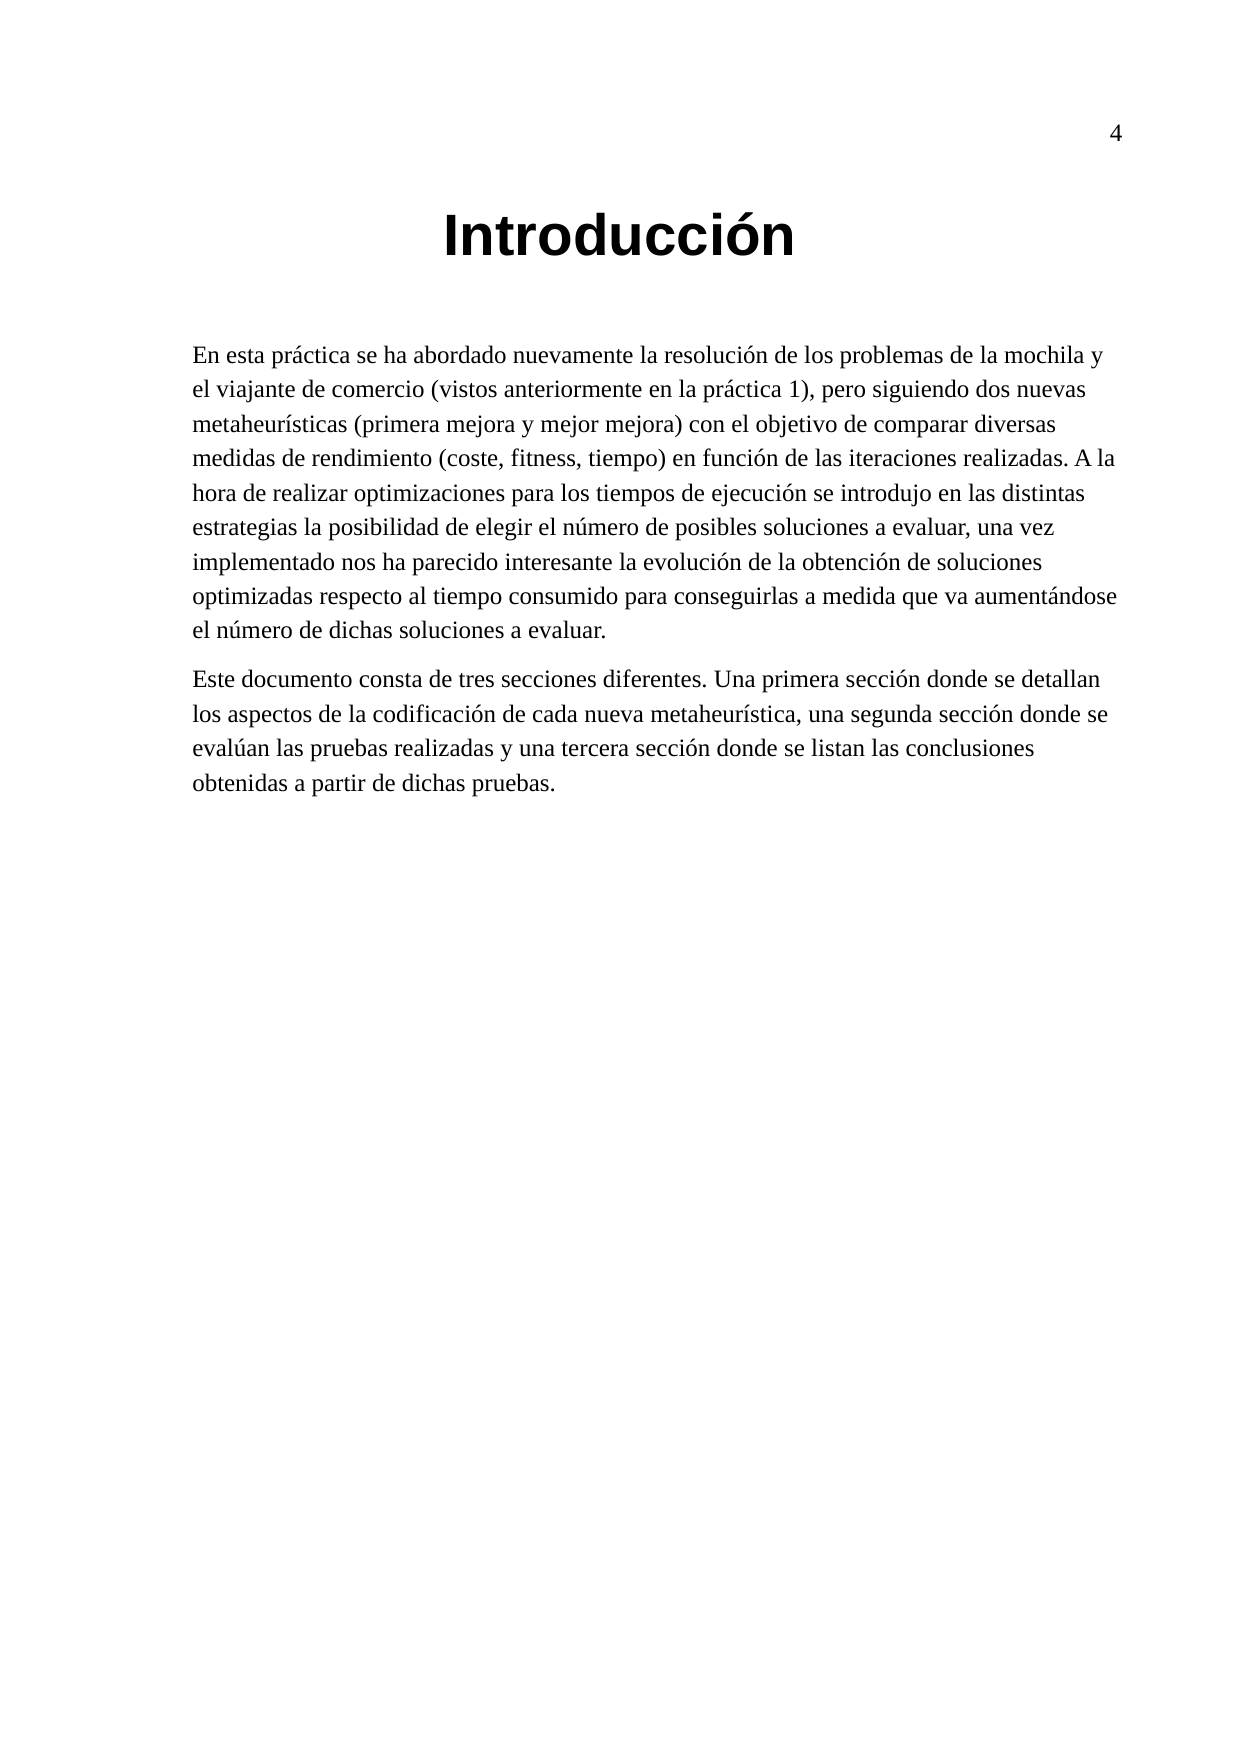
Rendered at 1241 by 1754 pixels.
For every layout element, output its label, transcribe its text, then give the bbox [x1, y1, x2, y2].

title Introducción [118, 201, 1122, 268]
text Este documento consta de tres secciones diferentes. Una primera sección donde se detallan los aspectos de la codificación de cada nueva metaheurística, una segunda sección donde se evalúan las pruebas realizadas y una tercera sección donde se listan las conclusiones obtenidas a partir de dichas pruebas. [192, 664, 1122, 797]
text En esta práctica se ha abordado nuevamente la resolución de los problemas de la mochila y el viajante de comercio (vistos anteriormente en la práctica 1), pero siguiendo dos nuevas metaheurísticas (primera mejora y mejor mejora) con el objetivo de comparar diversas medidas de rendimiento (coste, fitness, tiempo) en función de las iteraciones realizadas. A la hora de realizar optimizaciones para los tiempos de ejecución se introdujo en las distintas estrategias la posibilidad de elegir el número de posibles soluciones a evaluar, una vez implementado nos ha parecido interesante la evolución de la obtención de soluciones optimizadas respecto al tiempo consumido para conseguirlas a medida que va aumentándose el número de dichas soluciones a evaluar. [192, 340, 1122, 644]
